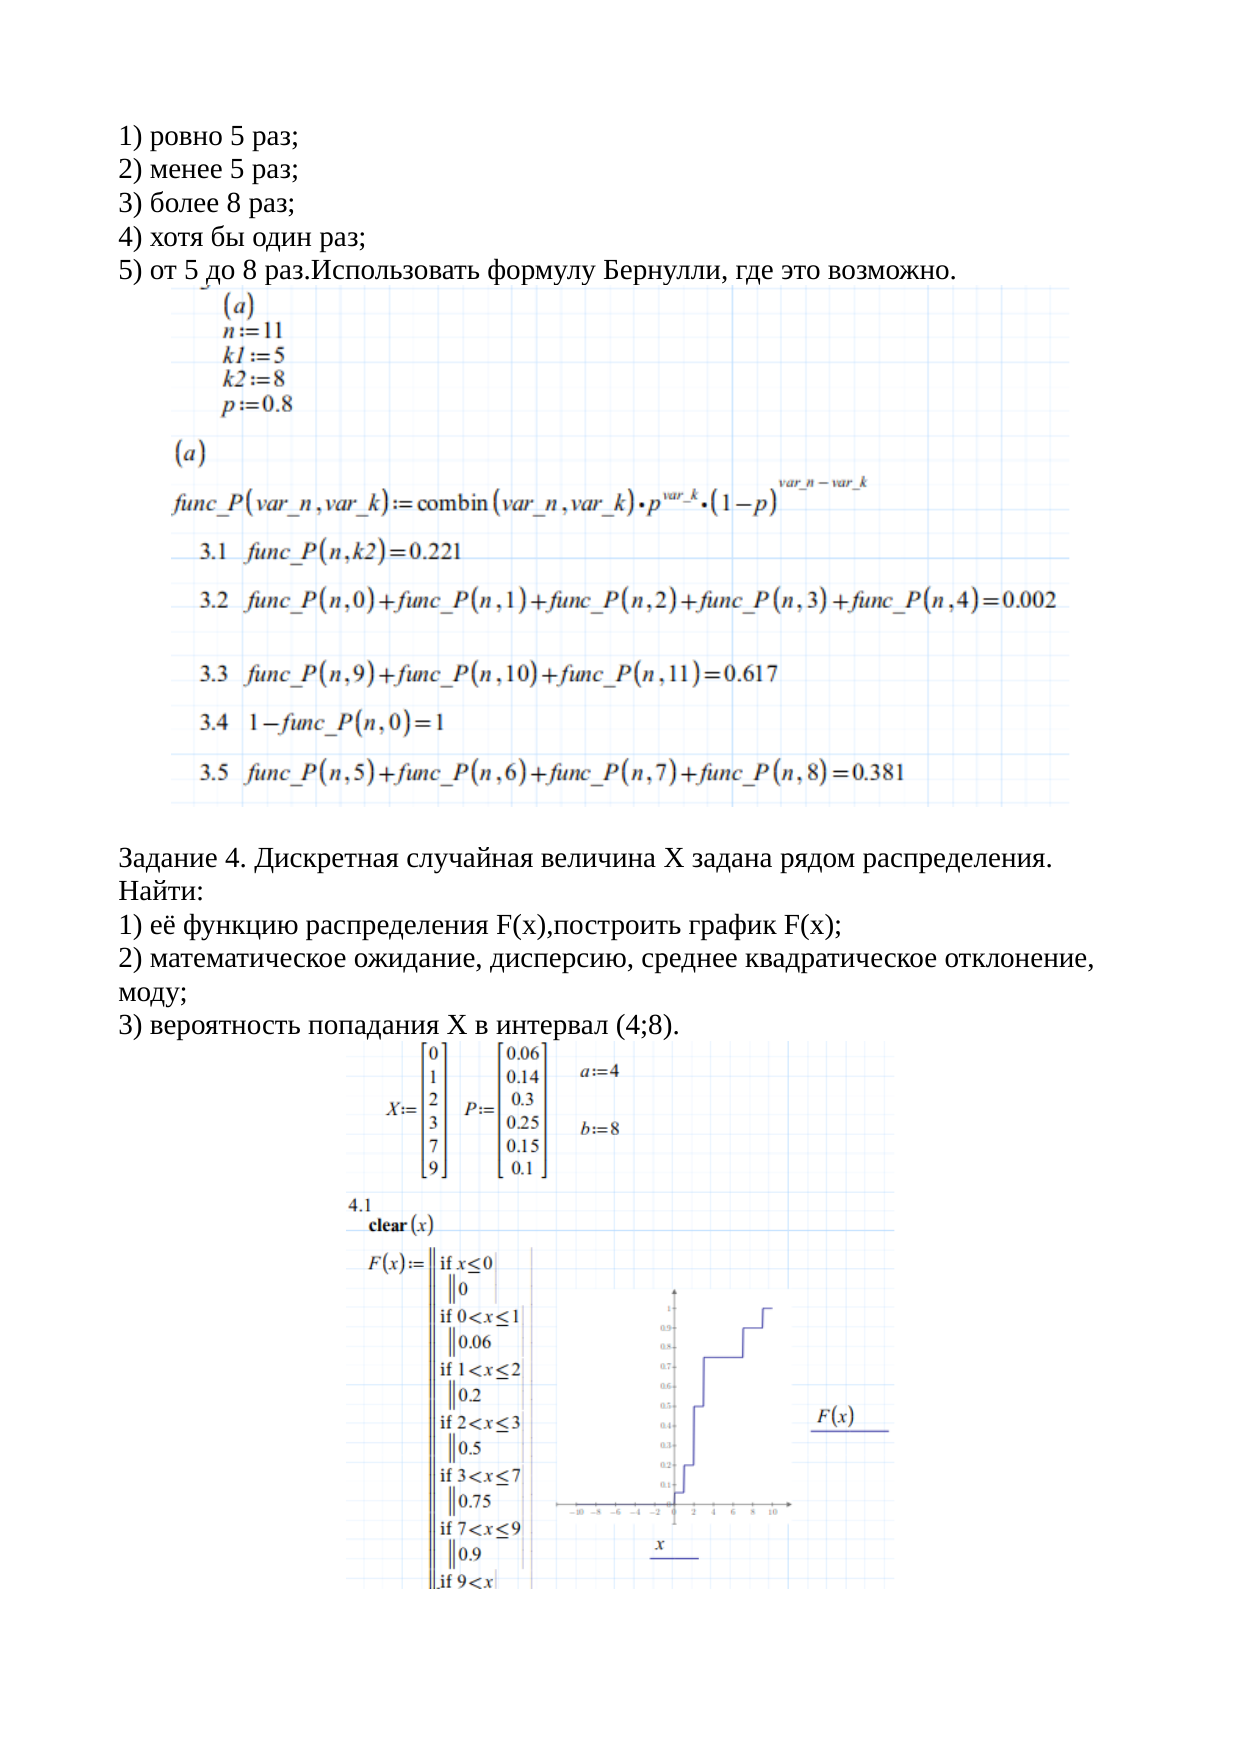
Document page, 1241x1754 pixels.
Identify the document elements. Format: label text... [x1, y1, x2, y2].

text 1) ровно 5 раз; [118, 118, 1122, 152]
text Задание 4. Дискретная случайная величина Х задана рядом распределения. Найти: [118, 840, 1122, 907]
text 5) от 5 до 8 раз.Использовать формулу Бернулли, где это возможно. [118, 252, 1122, 286]
picture [171, 285, 1070, 807]
text 3) вероятность попадания Х в интервал (4;8). [118, 1007, 1122, 1041]
text 4) хотя бы один раз; [118, 219, 1122, 252]
text 2) менее 5 раз; [118, 152, 1122, 185]
text 3) более 8 раз; [118, 185, 1122, 219]
text 2) математическое ожидание, дисперсию, среднее квадратическое отклонение, моду; [118, 940, 1122, 1007]
text 1) её функцию распределения F(x),построить график F(x); [118, 907, 1122, 940]
picture [346, 1041, 895, 1589]
